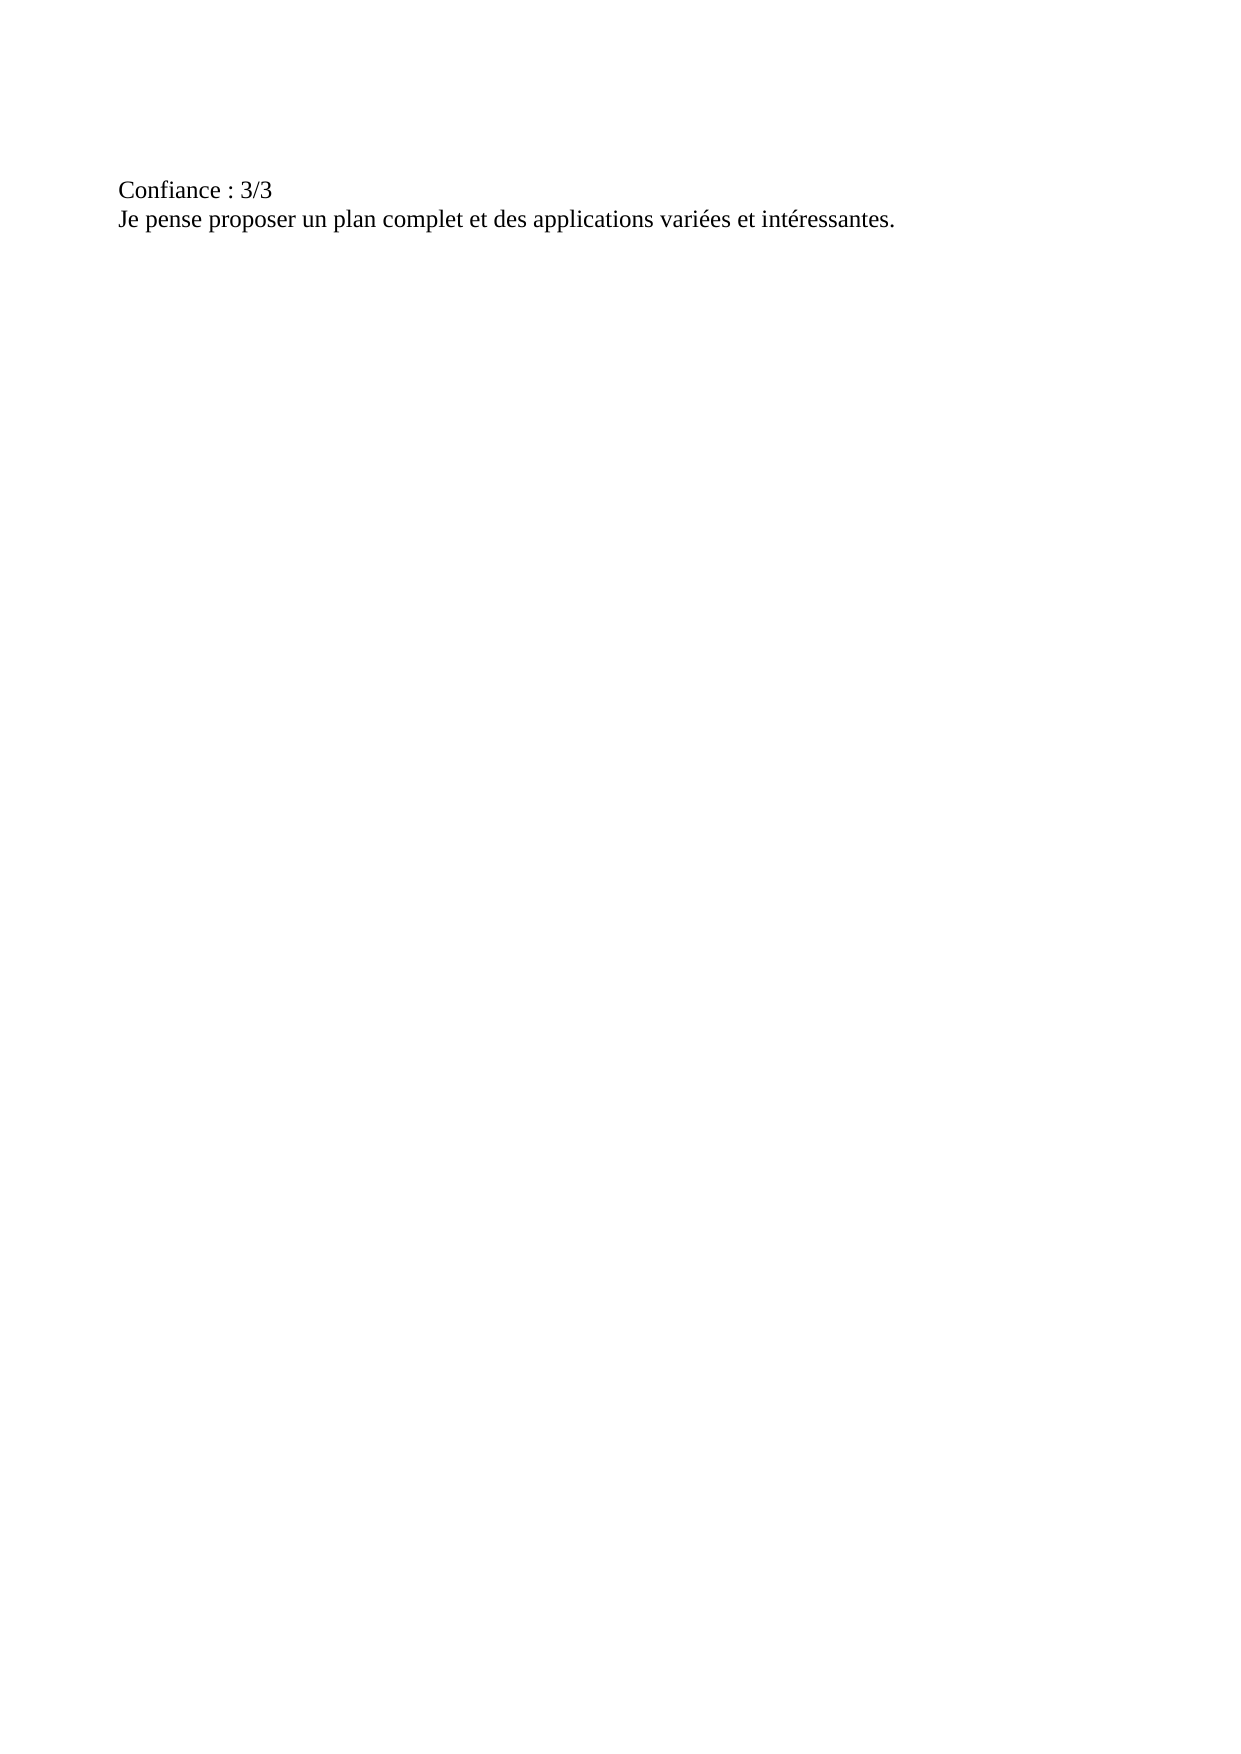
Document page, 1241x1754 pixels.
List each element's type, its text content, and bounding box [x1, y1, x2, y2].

text Je pense proposer un plan complet et des applications variées et intéressantes. [118, 204, 1122, 233]
text Confiance : 3/3 [118, 176, 1122, 204]
